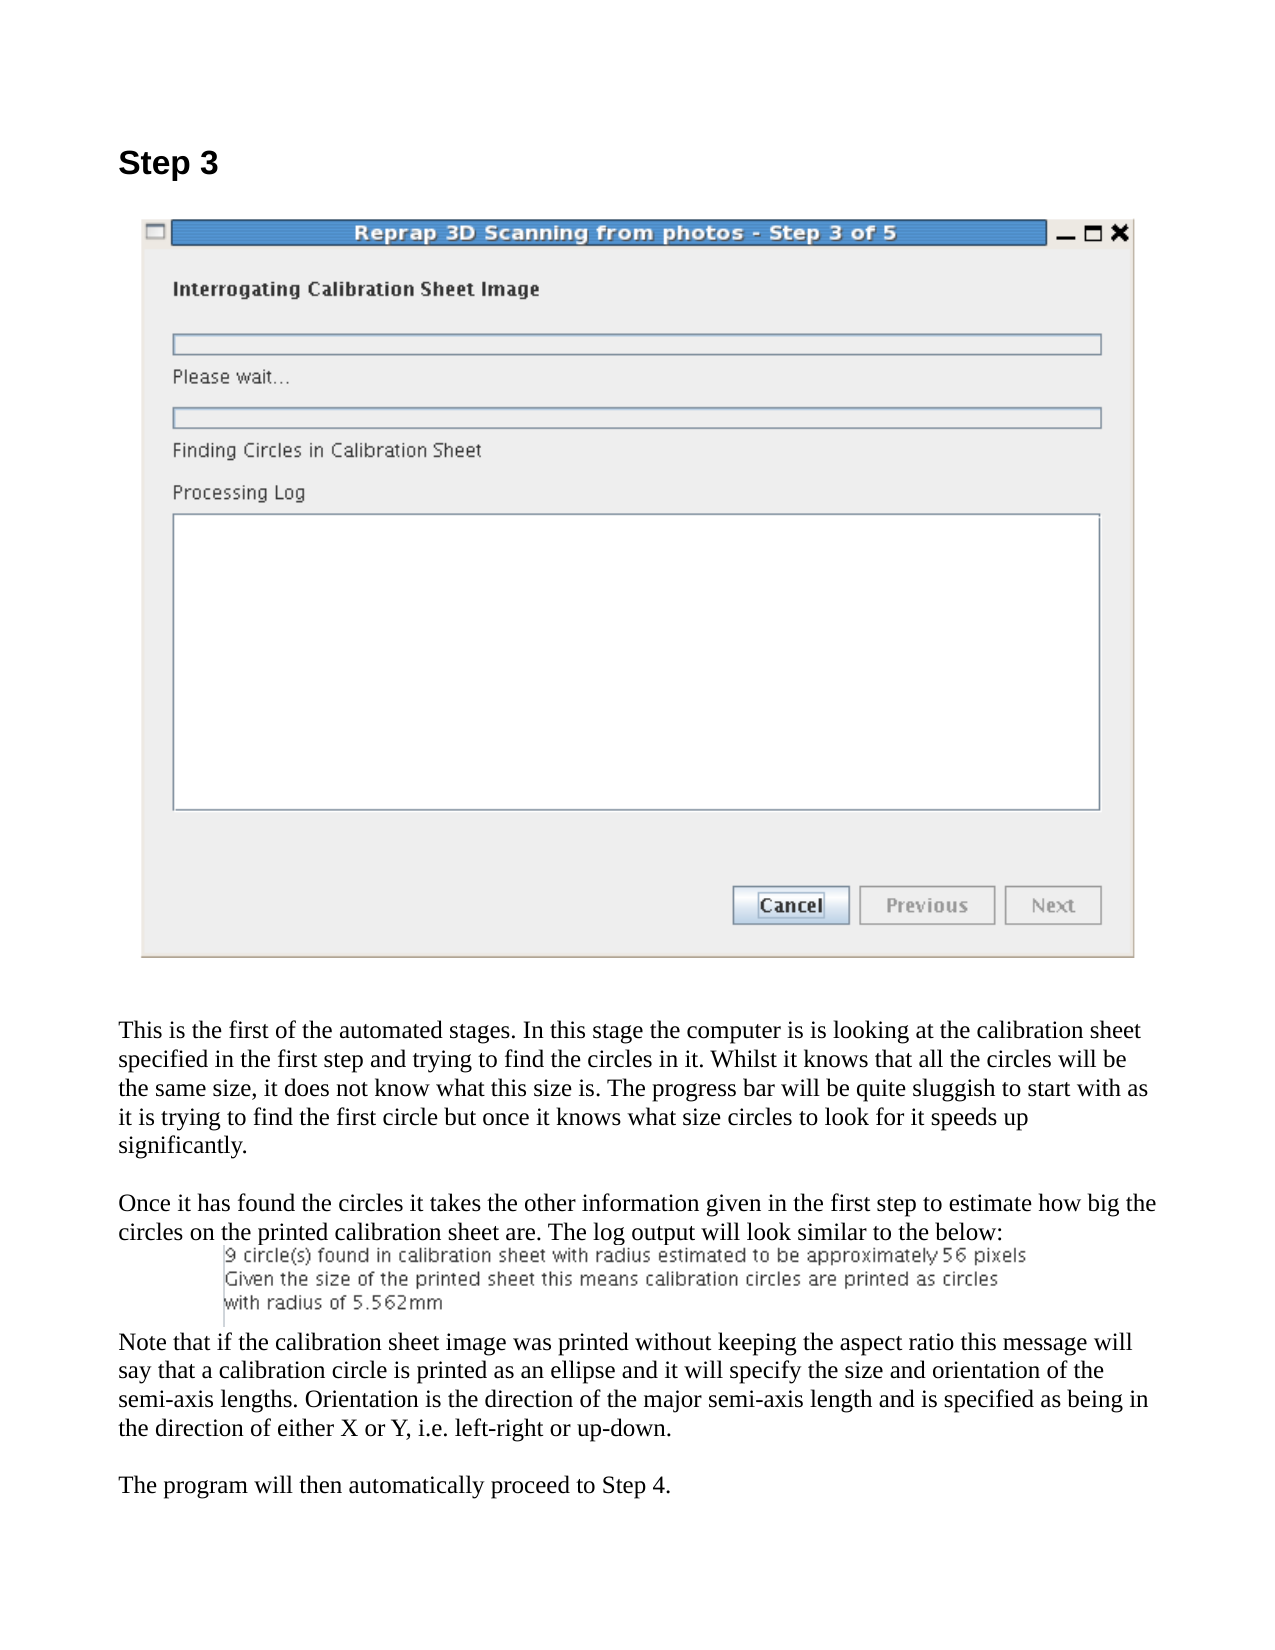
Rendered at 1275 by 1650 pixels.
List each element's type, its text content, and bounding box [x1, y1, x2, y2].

picture [223, 1245, 1052, 1327]
text The program will then automatically proceed to Step 4. [118, 1471, 1157, 1499]
subtitle Step 3 [118, 143, 1157, 182]
text This is the first of the automated stages. In this stage the computer is is looking at the calibration sheet specified in the first step and trying to find the circles in it. Whilst it knows that all the circles will be the same size, it does not know what this size is. The progress bar will be quite sluggish to start with as it is trying to find the first circle but once it knows what size circles to look for it speeds up significantly. [118, 1016, 1157, 1159]
picture [140, 218, 1135, 958]
text Once it has found the circles it takes the other information given in the first step to estimate how big the circles on the printed calibration sheet are. The log output will look similar to the below: [118, 1188, 1157, 1246]
text Note that if the calibration sheet image was printed without keeping the aspect ratio this message will say that a calibration circle is printed as an ellipse and it will specify the size and orientation of the semi-axis lengths. Orientation is the direction of the major semi-axis length and is specified as being in the direction of either X or Y, i.e. left-right or up-down. [118, 1246, 1157, 1442]
